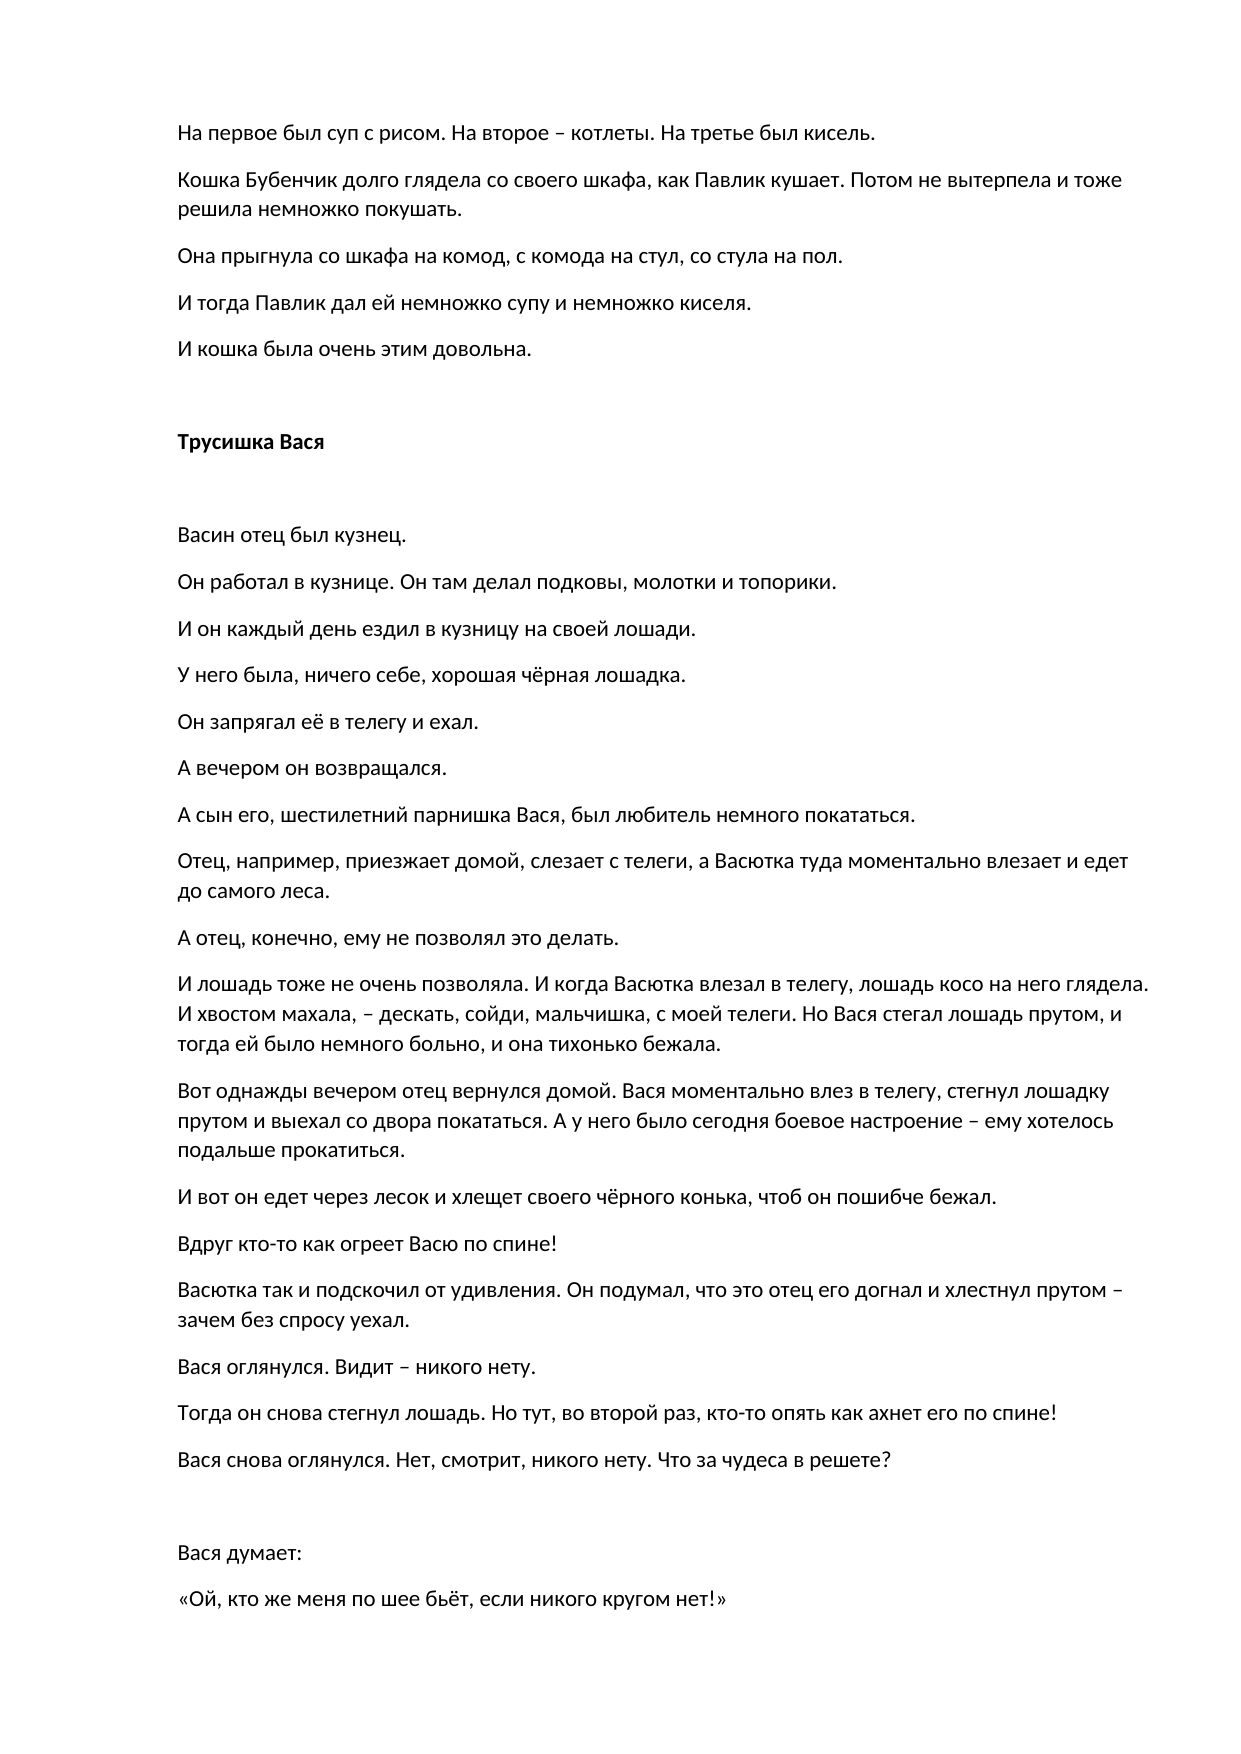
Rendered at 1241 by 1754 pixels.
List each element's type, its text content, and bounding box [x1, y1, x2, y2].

text Он запрягал её в телегу и ехал. [177, 707, 1152, 735]
text Он работал в кузнице. Он там делал подковы, молотки и топорики. [177, 567, 1152, 595]
text А вечером он возвращался. [177, 753, 1152, 781]
text И кошка была очень этим довольна. [177, 334, 1152, 362]
text И вот он едет через лесок и хлещет своего чёрного конька, чтоб он пошибче бежал. [177, 1182, 1152, 1210]
text И тогда Павлик дал ей немножко супу и немножко киселя. [177, 288, 1152, 316]
text Вася оглянулся. Видит – никого нету. [177, 1352, 1152, 1380]
text На первое был суп с рисом. На второе – котлеты. На третье был кисель. [177, 118, 1152, 146]
text «Ой, кто же меня по шее бьёт, если никого кругом нет!» [177, 1584, 1152, 1613]
text Вася думает: [177, 1538, 1152, 1566]
text Трусишка Вася [177, 427, 1152, 455]
text Вдруг кто-то как огреет Васю по спине! [177, 1229, 1152, 1257]
text У него была, ничего себе, хорошая чёрная лошадка. [177, 660, 1152, 688]
text И он каждый день ездил в кузницу на своей лошади. [177, 614, 1152, 642]
text Она прыгнула со шкафа на комод, с комода на стул, со стула на пол. [177, 241, 1152, 269]
text Васютка так и подскочил от удивления. Он подумал, что это отец его догнал и хлестнул прутом – зачем без спросу уехал. [177, 1275, 1152, 1333]
text Васин отец был кузнец. [177, 521, 1152, 548]
text И лошадь тоже не очень позволяла. И когда Васютка влезал в телегу, лошадь косо на него глядела. И хвостом махала, – дескать, сойди, мальчишка, с моей телеги. Но Вася стегал лошадь прутом, и тогда ей было немного больно, и она тихонько бежала. [177, 969, 1152, 1057]
text Вот однажды вечером отец вернулся домой. Вася моментально влез в телегу, стегнул лошадку прутом и выехал со двора покататься. А у него было сегодня боевое настроение – ему хотелось подальше прокатиться. [177, 1076, 1152, 1164]
text А отец, конечно, ему не позволял это делать. [177, 923, 1152, 951]
text Вася снова оглянулся. Нет, смотрит, никого нету. Что за чудеса в решете? [177, 1445, 1152, 1473]
text Кошка Бубенчик долго глядела со своего шкафа, как Павлик кушает. Потом не вытерпела и тоже решила немножко покушать. [177, 165, 1152, 223]
text Отец, например, приезжает домой, слезает с телеги, а Васютка туда моментально влезает и едет до самого леса. [177, 846, 1152, 904]
text Тогда он снова стегнул лошадь. Но тут, во второй раз, кто-то опять как ахнет его по спине! [177, 1398, 1152, 1426]
text А сын его, шестилетний парнишка Вася, был любитель немного покататься. [177, 800, 1152, 828]
